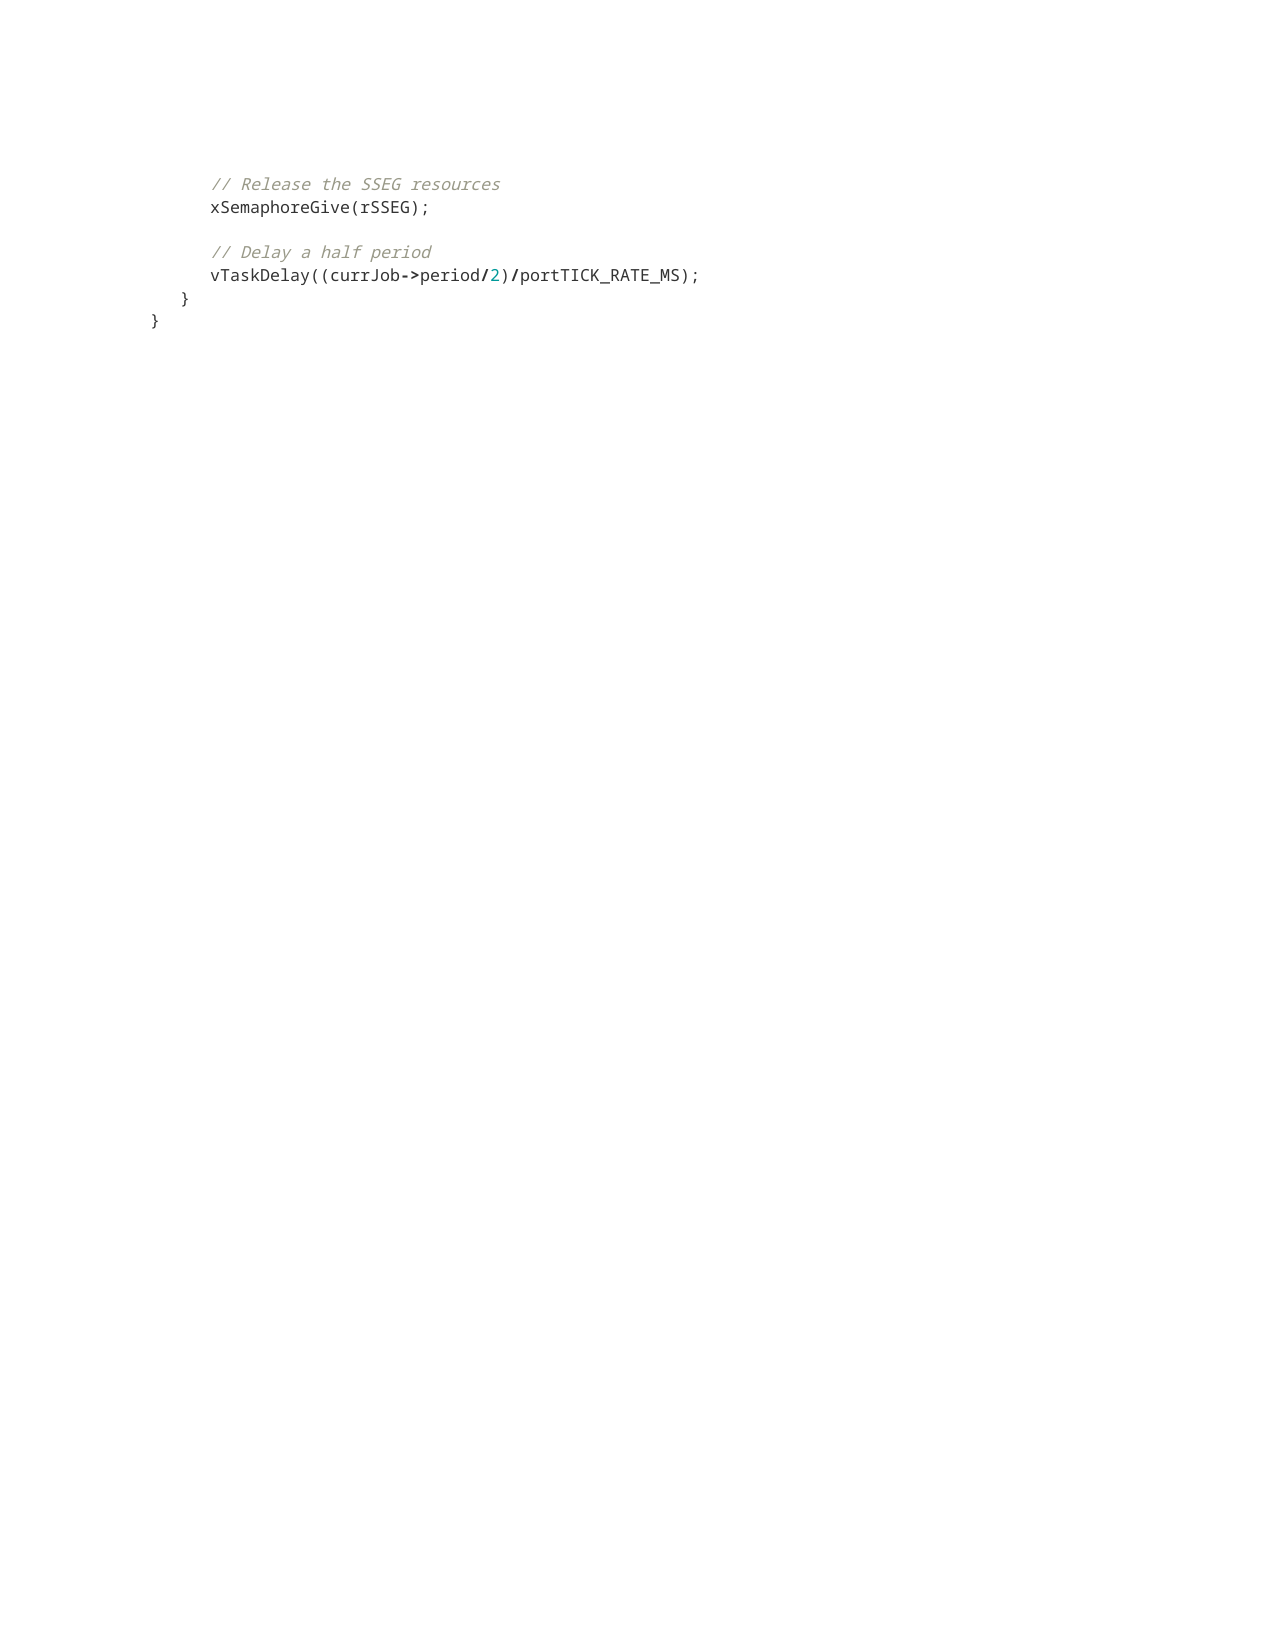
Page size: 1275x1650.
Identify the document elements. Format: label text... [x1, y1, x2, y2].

text // Delay a half period [150, 241, 1125, 263]
text vTaskDelay((currJob->period/2)/portTICK_RATE_MS); [150, 263, 1125, 286]
text // Release the SSEG resources [150, 173, 1125, 195]
text } [150, 309, 1125, 332]
text } [150, 286, 1125, 309]
text xSemaphoreGive(rSSEG); [150, 195, 1125, 218]
